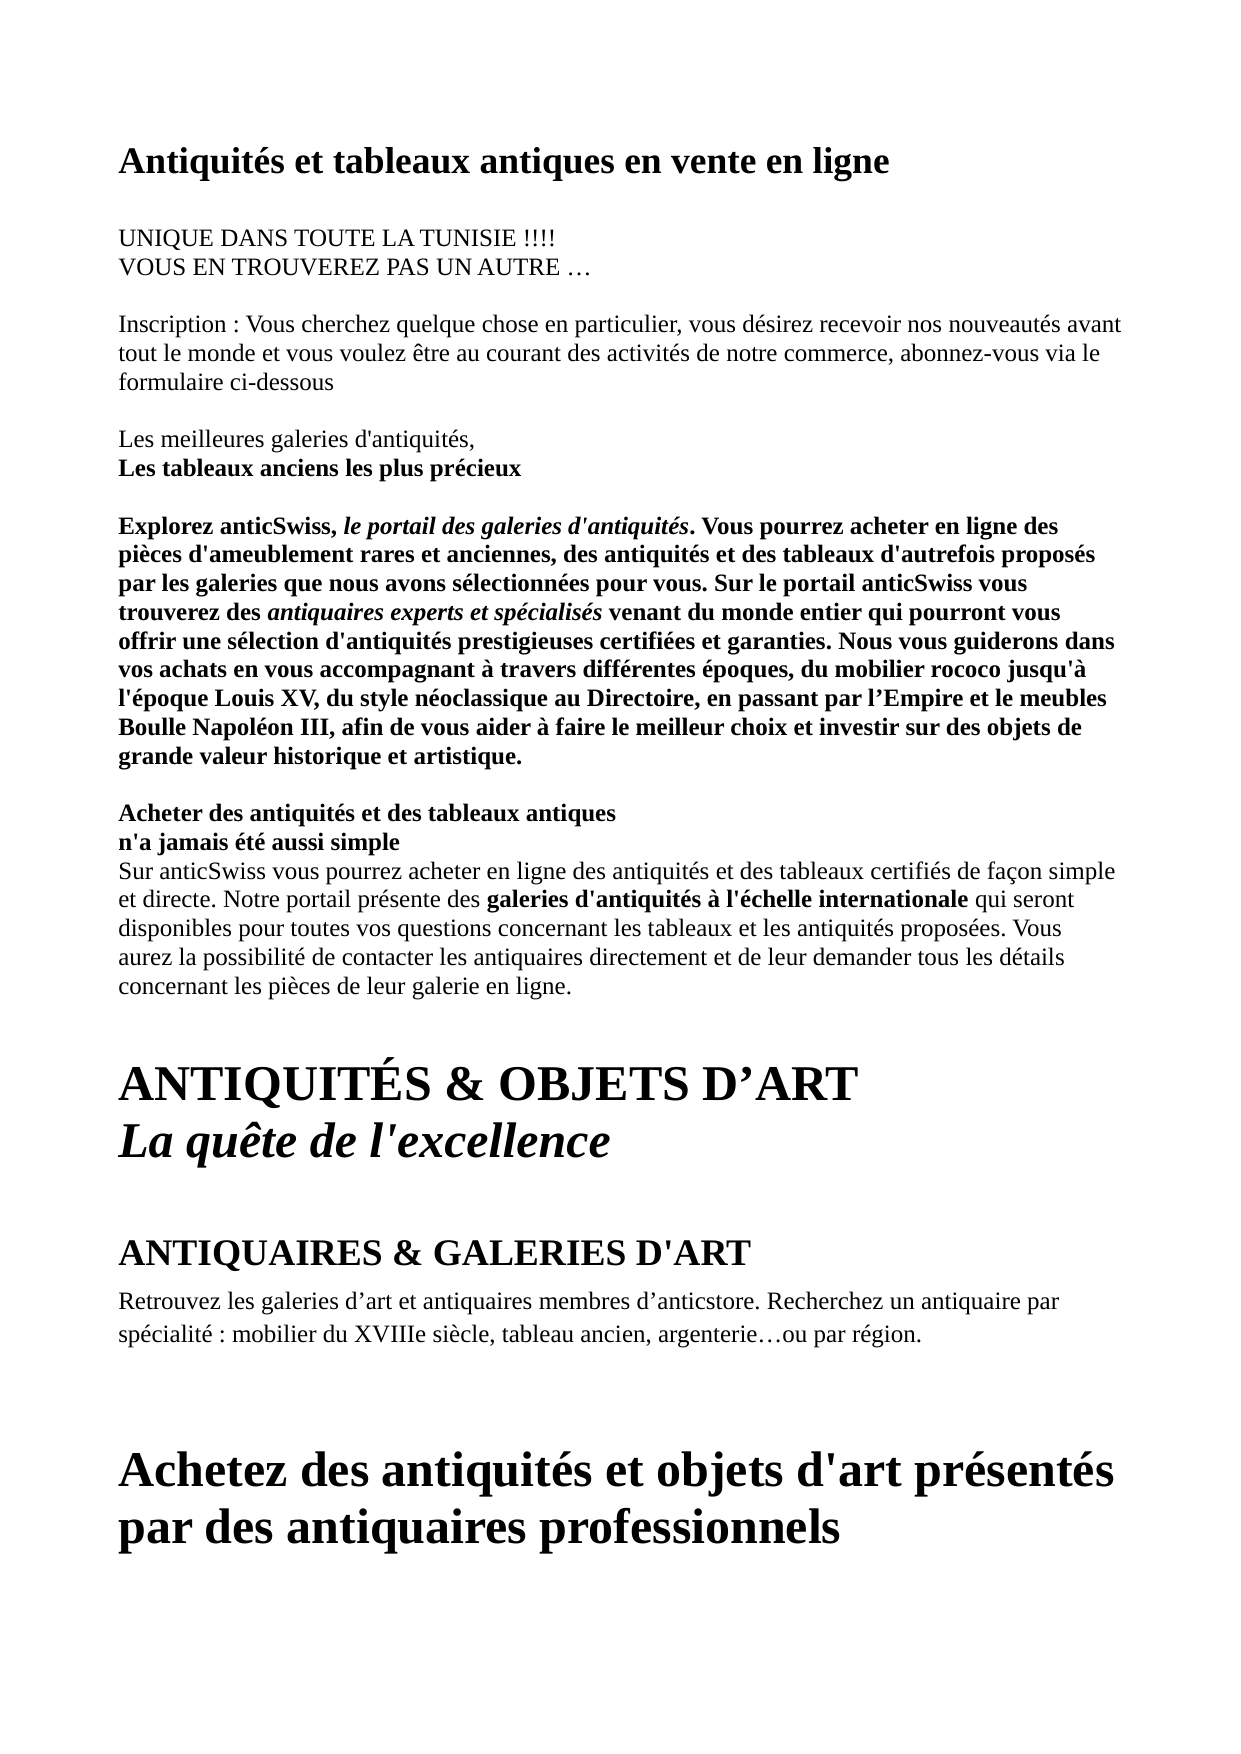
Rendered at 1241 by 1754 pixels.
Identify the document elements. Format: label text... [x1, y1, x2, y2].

text Acheter des antiquités et des tableaux antiques n'a jamais été aussi simple [118, 798, 1122, 856]
subtitle ANTIQUAIRES & GALERIES D'ART [118, 1230, 1122, 1273]
text Explorez anticSwiss, le portail des galeries d'antiquités. Vous pourrez acheter en ligne des pièces d'ameublement rares et anciennes, des antiquités et des tableaux d'autrefois proposés par les galeries que nous avons sélectionnées pour vous. Sur le portail anticSwiss vous trouverez des antiquaires experts et spécialisés venant du monde entier qui pourront vous offrir une sélection d'antiquités prestigieuses certifiées et garanties. Nous vous guiderons dans vos achats en vous accompagnant à travers différentes époques, du mobilier rococo jusqu'à l'époque Louis XV, du style néoclassique au Directoire, en passant par l’Empire et le meubles Boulle Napoléon III, afin de vous aider à faire le meilleur choix et investir sur des objets de grande valeur historique et artistique. [118, 511, 1122, 769]
text UNIQUE DANS TOUTE LA TUNISIE !!!! VOUS EN TROUVEREZ PAS UN AUTRE … [118, 223, 1122, 281]
text Les meilleures galeries d'antiquités, Les tableaux anciens les plus précieux [118, 424, 1122, 482]
subtitle Achetez des antiquités et objets d'art présentés par des antiquaires professionnels [118, 1439, 1122, 1554]
text Sur anticSwiss vous pourrez acheter en ligne des antiquités et des tableaux certifiés de façon simple et directe. Notre portail présente des galeries d'antiquités à l'échelle internationale qui seront disponibles pour toutes vos questions concernant les tableaux et les antiquités proposées. Vous aurez la possibilité de contacter les antiquaires directement et de leur demander tous les détails concernant les pièces de leur galerie en ligne. [118, 856, 1122, 999]
text Inscription : Vous cherchez quelque chose en particulier, vous désirez recevoir nos nouveautés avant tout le monde et vous voulez être au courant des activités de notre commerce, abonnez-vous via le formulaire ci-dessous [118, 309, 1122, 396]
subtitle Antiquités et tableaux antiques en vente en ligne [118, 139, 1122, 182]
text Retrouvez les galeries d’art et antiquaires membres d’anticstore. Recherchez un antiquaire par spécialité : mobilier du XVIIIe siècle, tableau ancien, argenterie…ou par région. [118, 1286, 1122, 1348]
subtitle ANTIQUITÉS & OBJETS D’ART La quête de l'excellence [118, 1053, 1122, 1168]
